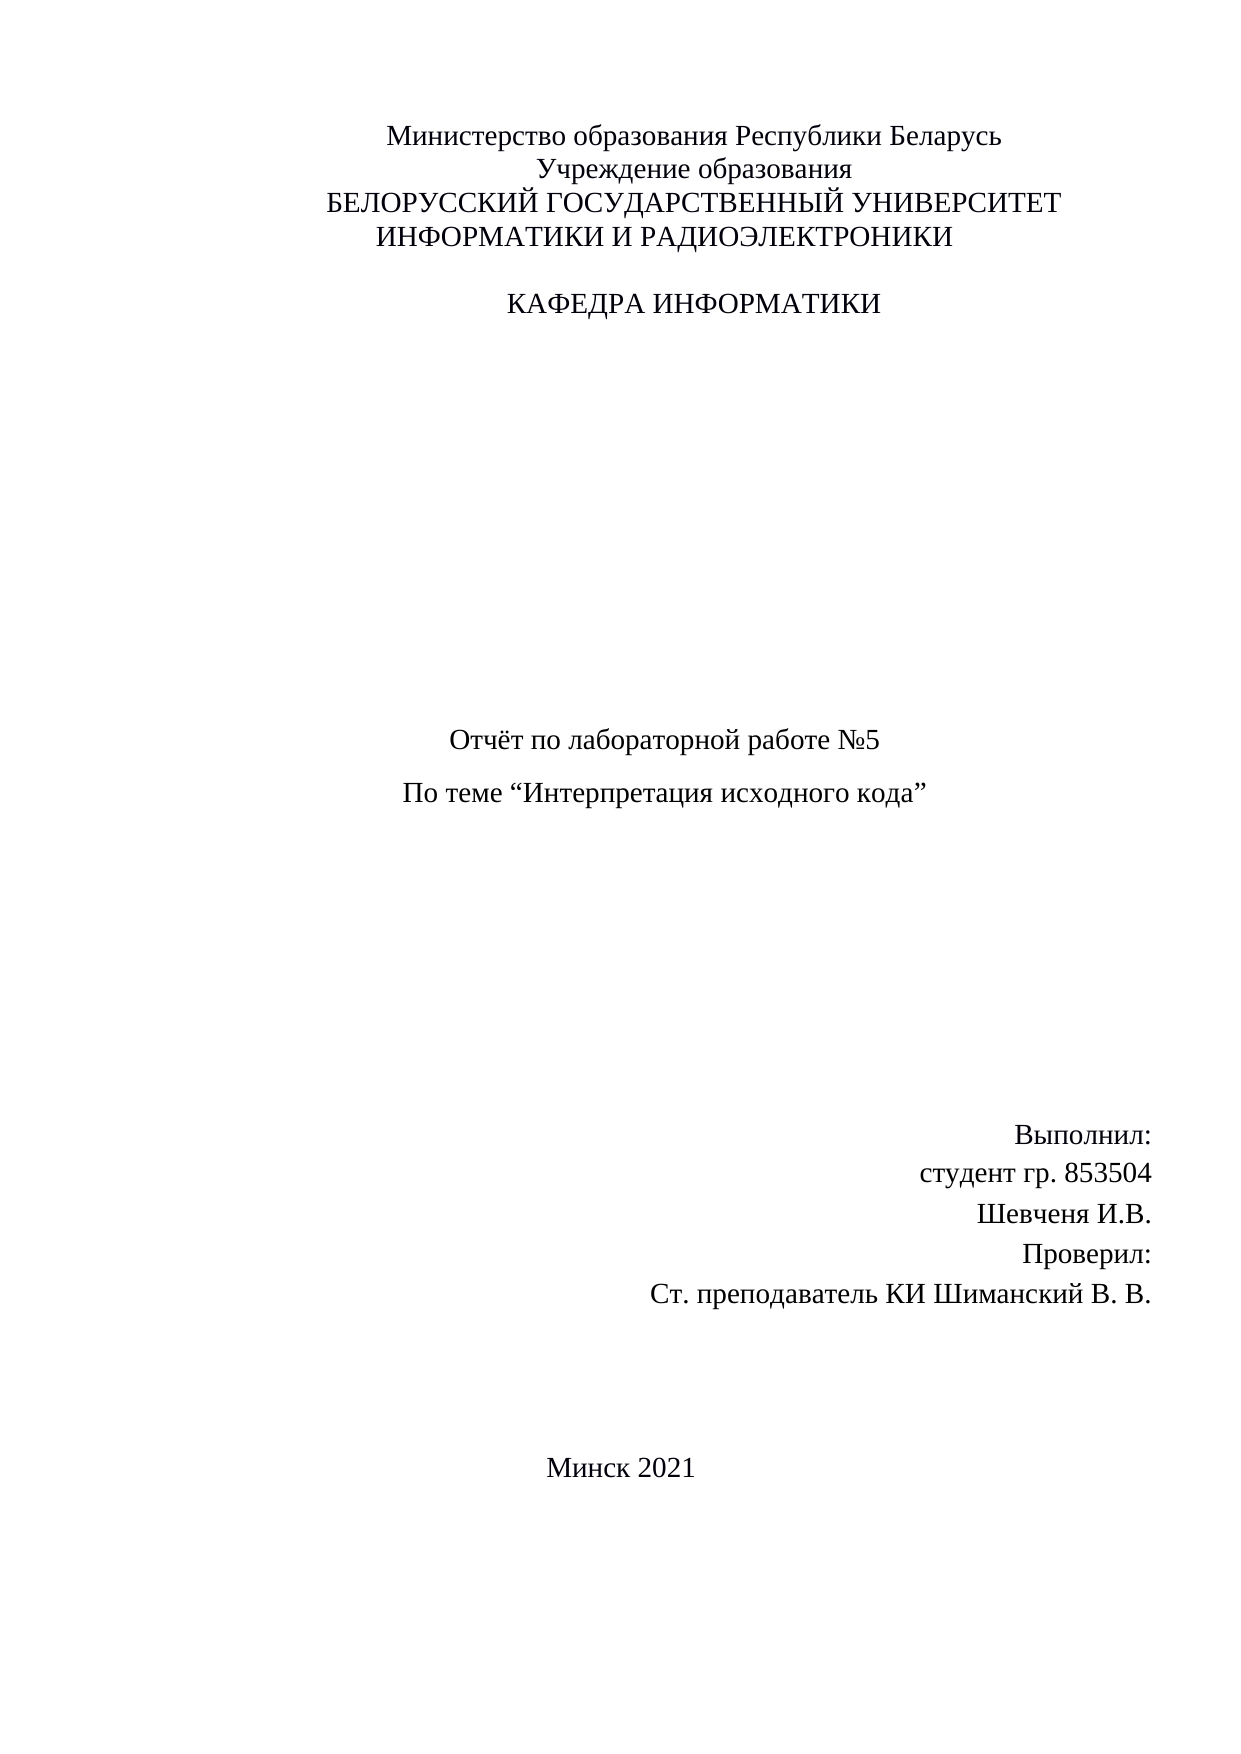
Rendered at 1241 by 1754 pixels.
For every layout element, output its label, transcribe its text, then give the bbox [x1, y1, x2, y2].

text Проверил: [177, 1236, 1152, 1269]
text По теме “Интерпретация исходного кода” [177, 775, 1152, 808]
text Минск 2021 [472, 1451, 1152, 1484]
text БЕЛОРУССКИЙ ГОСУДАРСТВЕННЫЙ УНИВЕРСИТЕТ ИНФОРМАТИКИ И РАДИОЭЛЕКТРОНИКИ [177, 185, 1152, 252]
text Шевченя И.В. [177, 1196, 1152, 1229]
text Выполнил: [177, 1117, 1152, 1151]
text Ст. преподаватель КИ Шиманский В. В. [177, 1276, 1152, 1310]
text Министерство образования Республики Беларусь [177, 118, 1152, 152]
text КАФЕДРА ИНФОРМАТИКИ [177, 286, 1152, 319]
text Учреждение образования [177, 152, 1152, 185]
text студент гр. 853504 [398, 1156, 1152, 1189]
text Отчёт по лабораторной работе №5 [177, 722, 1152, 755]
